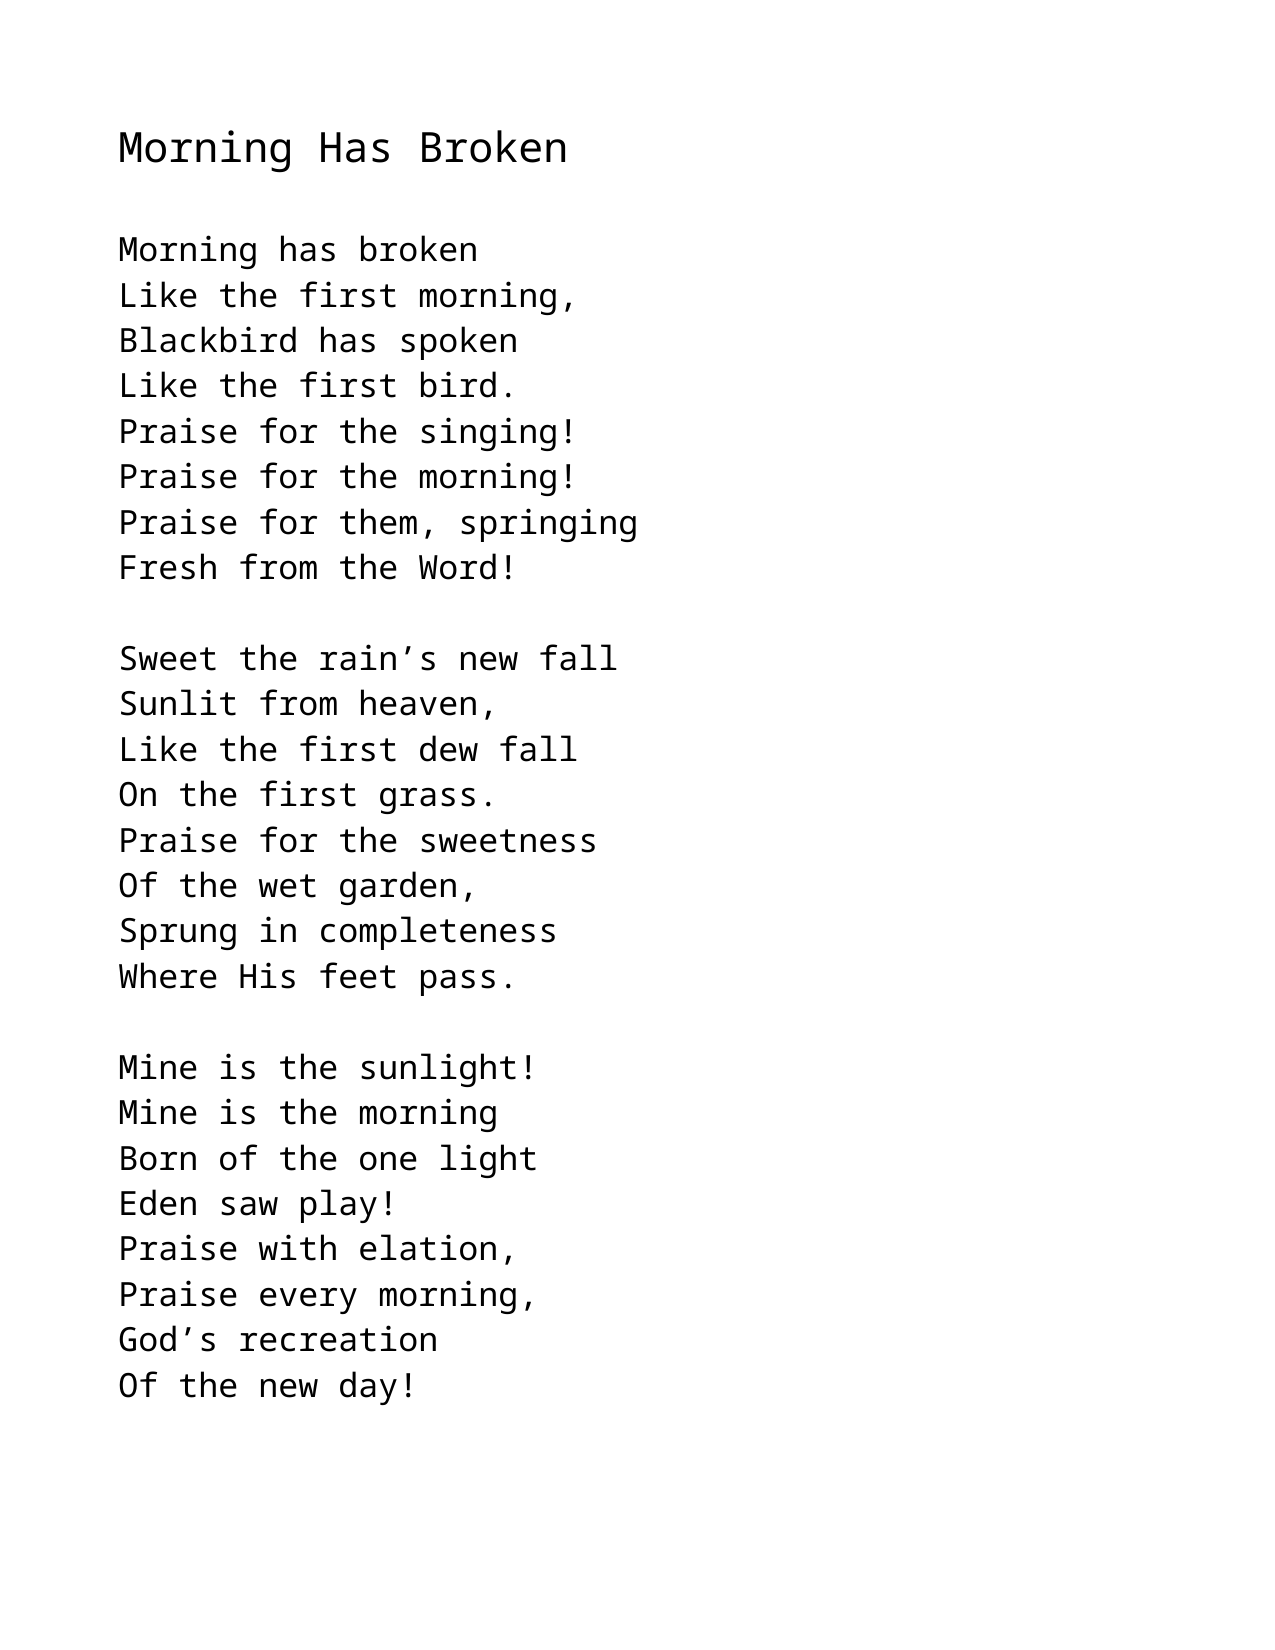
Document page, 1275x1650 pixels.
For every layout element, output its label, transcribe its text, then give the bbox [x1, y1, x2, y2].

text Sweet the rain’s new fall [118, 635, 1157, 680]
text Of the wet garden, [118, 862, 1157, 907]
text On the first grass. [118, 771, 1157, 816]
text Praise every morning, [118, 1271, 1157, 1316]
text Praise for the morning! [118, 453, 1157, 498]
text Praise for the singing! [118, 408, 1157, 453]
text Praise with elation, [118, 1225, 1157, 1271]
text Praise for them, springing [118, 498, 1157, 544]
text Praise for the sweetness [118, 816, 1157, 862]
text Of the new day! [118, 1361, 1157, 1407]
text Like the first dew fall [118, 726, 1157, 771]
text Sunlit from heaven, [118, 680, 1157, 726]
text God’s recreation [118, 1316, 1157, 1361]
text Like the first morning, [118, 271, 1157, 317]
text Eden saw play! [118, 1180, 1157, 1225]
text Like the first bird. [118, 362, 1157, 408]
text Sprung in completeness [118, 907, 1157, 953]
text Born of the one light [118, 1134, 1157, 1180]
text Mine is the sunlight! [118, 1043, 1157, 1089]
text Where His feet pass. [118, 953, 1157, 998]
text Morning has broken [118, 226, 1157, 271]
text Blackbird has spoken [118, 317, 1157, 362]
text Morning Has Broken [118, 118, 1157, 175]
text Mine is the morning [118, 1089, 1157, 1134]
text Fresh from the Word! [118, 544, 1157, 589]
